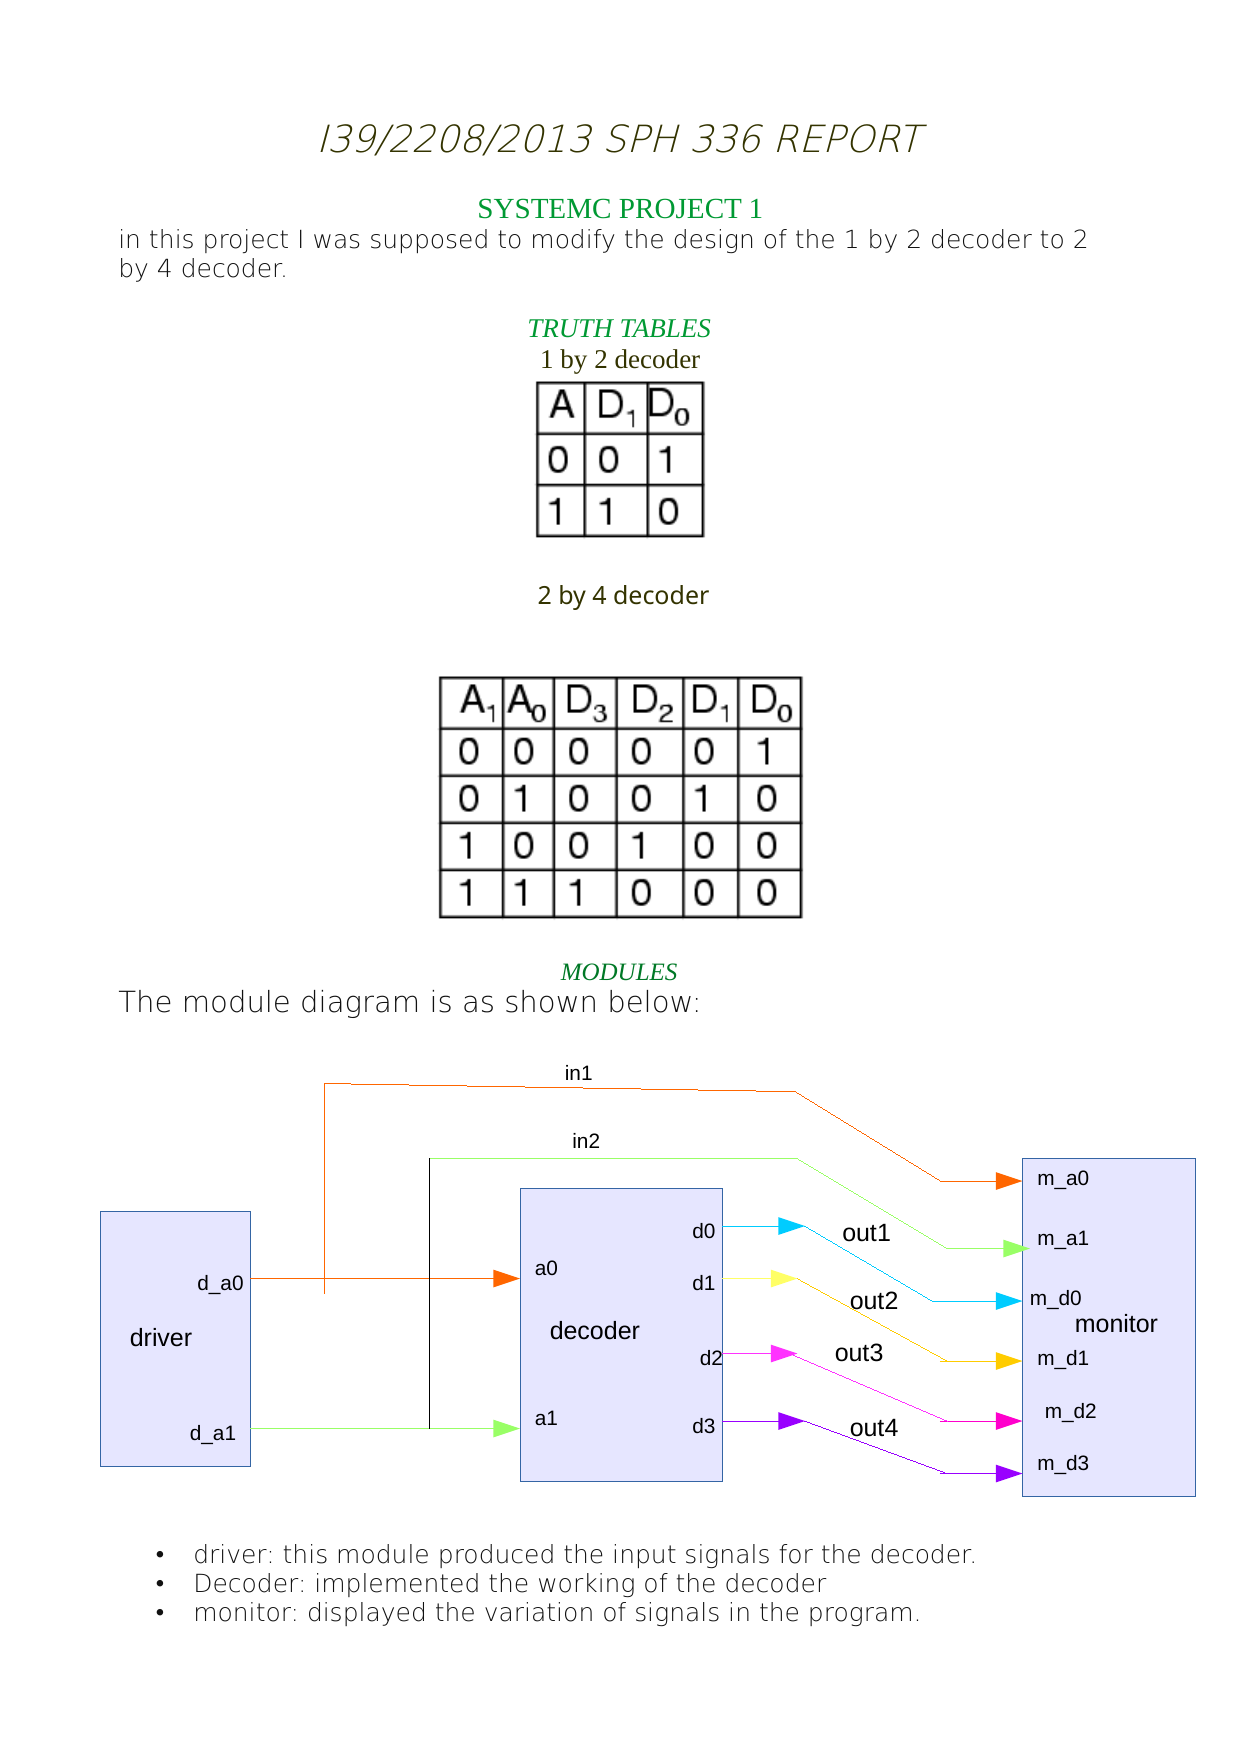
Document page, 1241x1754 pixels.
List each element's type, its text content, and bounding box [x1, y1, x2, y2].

text MODULES [118, 957, 1122, 986]
text The module diagram is as shown below: [118, 986, 1122, 1020]
text SYSTEMC PROJECT 1 [118, 191, 1122, 225]
list monitor: displayed the variation of signals in the program. [156, 1598, 1122, 1628]
text TRUTH TABLES [118, 312, 1122, 343]
picture [527, 374, 713, 547]
list driver: this module produced the input signals for the decoder. [156, 1540, 1122, 1569]
picture [430, 670, 810, 928]
text 1 by 2 decoder [118, 343, 1122, 374]
text 2 by 4 decoder [118, 578, 1122, 612]
text in this project I was supposed to modify the design of the 1 by 2 decoder to 2 by 4 decoder. [118, 225, 1122, 283]
list Decoder: implemented the working of the decoder [156, 1569, 1122, 1598]
